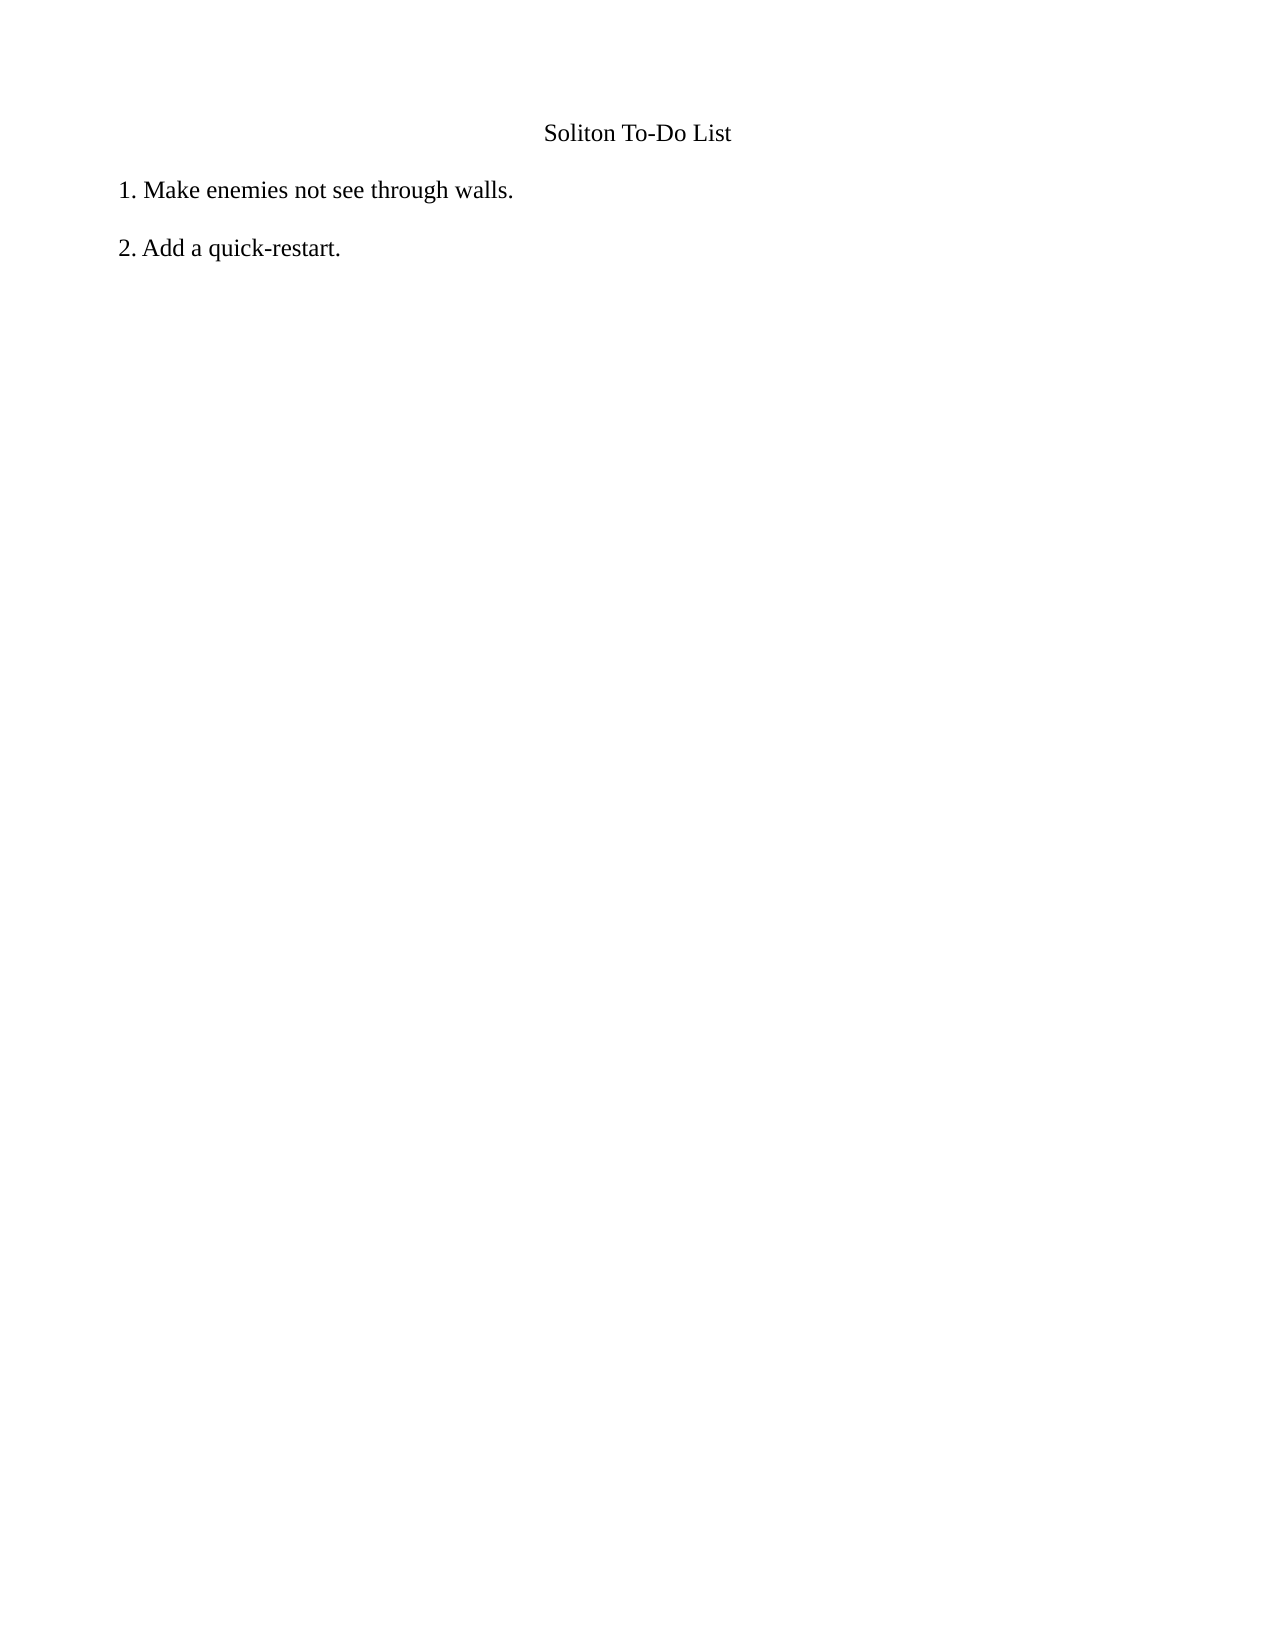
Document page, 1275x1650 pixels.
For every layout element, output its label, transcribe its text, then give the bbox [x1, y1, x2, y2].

text 2. Add a quick-restart. [118, 233, 1157, 262]
text 1. Make enemies not see through walls. [118, 176, 1157, 204]
text Soliton To-Do List [118, 118, 1157, 147]
